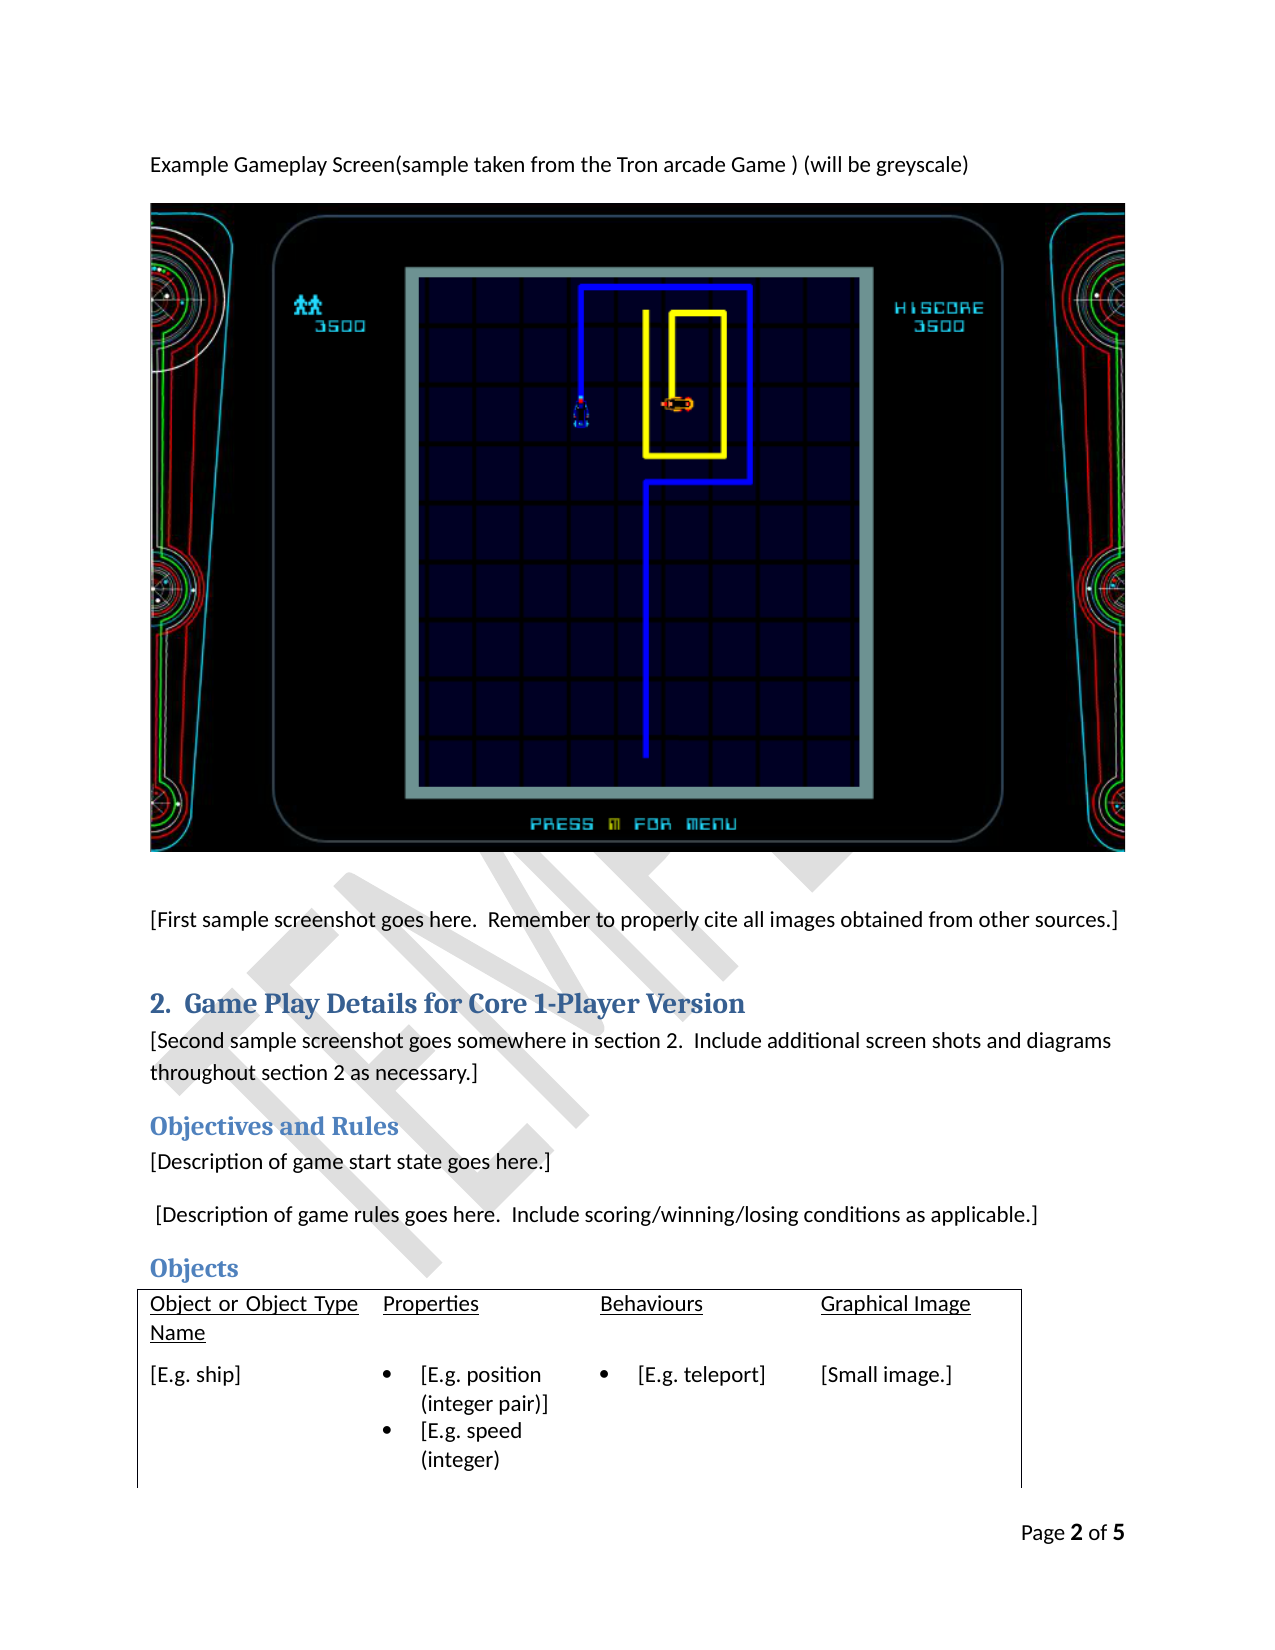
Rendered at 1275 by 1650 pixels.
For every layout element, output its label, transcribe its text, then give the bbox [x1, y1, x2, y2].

table_cell [E.g. position (integer pair)] [E.g. speed (integer) ? [370, 1361, 588, 1488]
text [First sample screenshot goes here. Remember to properly cite all images obtained from other sources.] [150, 905, 1125, 933]
subtitle 2. Game Play Details for Core 1-Player Version [150, 987, 1125, 1021]
subtitle Objectives and Rules [150, 1111, 1125, 1142]
text [Description of game start state goes here.] [150, 1147, 1125, 1175]
table_header Behaviours [588, 1290, 808, 1361]
text [Second sample screenshot goes somewhere in section 2. Include additional screen shots and diagrams throughout section 2 as necessary.] [150, 1026, 1125, 1086]
subtitle Objects [150, 1253, 1125, 1284]
text [Description of game rules goes here. Include scoring/winning/losing conditions as applicable.] [150, 1200, 1125, 1228]
table_cell [E.g. teleport] [588, 1361, 808, 1488]
table_header Graphical Image [808, 1290, 1021, 1361]
text Example Gameplay Screen(sample taken from the Tron arcade Game ) (will be greyscale) [150, 150, 1125, 178]
table_cell [Small image.] [808, 1361, 1021, 1488]
table_header Properties [370, 1290, 588, 1361]
table_header Object or Object Type Name [138, 1290, 370, 1361]
picture [150, 203, 1125, 852]
table_cell [E.g. ship] [138, 1361, 370, 1488]
